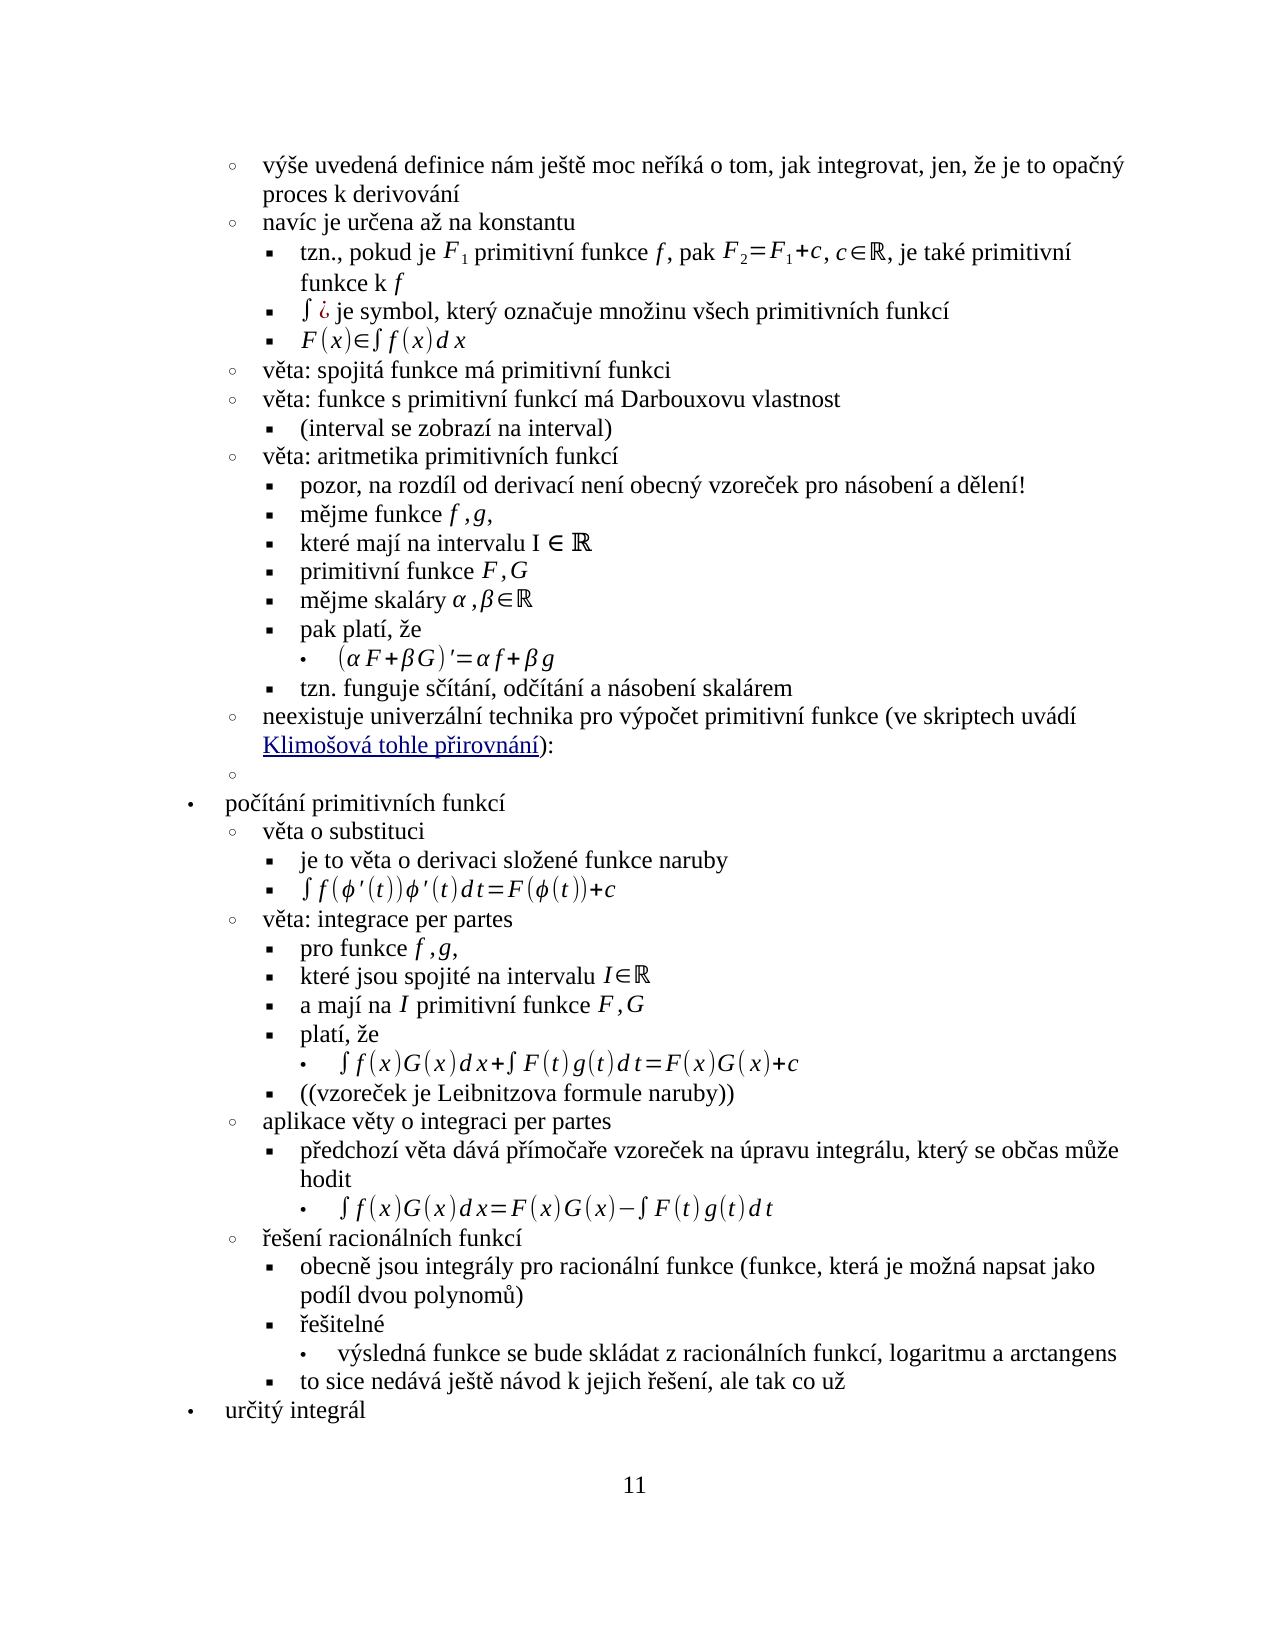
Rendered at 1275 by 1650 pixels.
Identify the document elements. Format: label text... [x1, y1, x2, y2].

list výše uvedená definice nám ještě moc neříká o tom, jak integrovat, jen, že je to opačný proces k derivování [225, 150, 1125, 207]
list je to věta o derivaci složené funkce naruby [262, 845, 1125, 874]
list pozor, na rozdíl od derivací není obecný vzoreček pro násobení a dělení! [262, 470, 1125, 499]
list řešitelné [262, 1309, 1125, 1338]
list platí, že [262, 1019, 1125, 1048]
list řešení racionálních funkcí [225, 1223, 1125, 1251]
list aplikace věty o integraci per partes [225, 1106, 1125, 1135]
list věta o substituci [225, 816, 1125, 845]
list tzn. funguje sčítání, odčítání a násobení skalárem [262, 673, 1125, 701]
list věta: funkce s primitivní funkcí má Darbouxovu vlastnost [225, 384, 1125, 413]
list ((vzoreček je Leibnitzova formule naruby)) [262, 1078, 1125, 1106]
list předchozí věta dává přímočaře vzoreček na úpravu integrálu, který se občas může hodit [262, 1135, 1125, 1193]
list věta: aritmetika primitivních funkcí [225, 441, 1125, 470]
list neexistuje univerzální technika pro výpočet primitivní funkce (ve skriptech uvádí Klimošová tohle přirovnání): [225, 701, 1125, 759]
list je symbol, který označuje množinu všech primitivních funkcí [262, 296, 1125, 325]
list počítání primitivních funkcí [187, 788, 1125, 816]
list pak platí, že [262, 614, 1125, 643]
list pro funkce , [262, 933, 1125, 961]
list obecně jsou integrály pro racionální funkce (funkce, která je možná napsat jako podíl dvou polynomů) [262, 1251, 1125, 1309]
list a mají na primitivní funkce [262, 990, 1125, 1019]
list to sice nedává ještě návod k jejich řešení, ale tak co už [262, 1366, 1125, 1395]
list určitý integrál [187, 1395, 1125, 1424]
list tzn., pokud je primitivní funkce , pak , , je také primitivní funkce k [262, 236, 1125, 296]
list primitivní funkce [262, 556, 1125, 585]
list které mají na intervalu I ∈ ℝ [262, 528, 1125, 556]
list které jsou spojité na intervalu [262, 961, 1125, 990]
list věta: spojitá funkce má primitivní funkci [225, 355, 1125, 384]
list mějme skaláry [262, 585, 1125, 614]
list věta: integrace per partes [225, 904, 1125, 933]
list navíc je určena až na konstantu [225, 207, 1125, 236]
list výsledná funkce se bude skládat z racionálních funkcí, logaritmu a arctangens [300, 1338, 1125, 1366]
list (interval se zobrazí na interval) [262, 413, 1125, 441]
list mějme funkce , [262, 499, 1125, 528]
